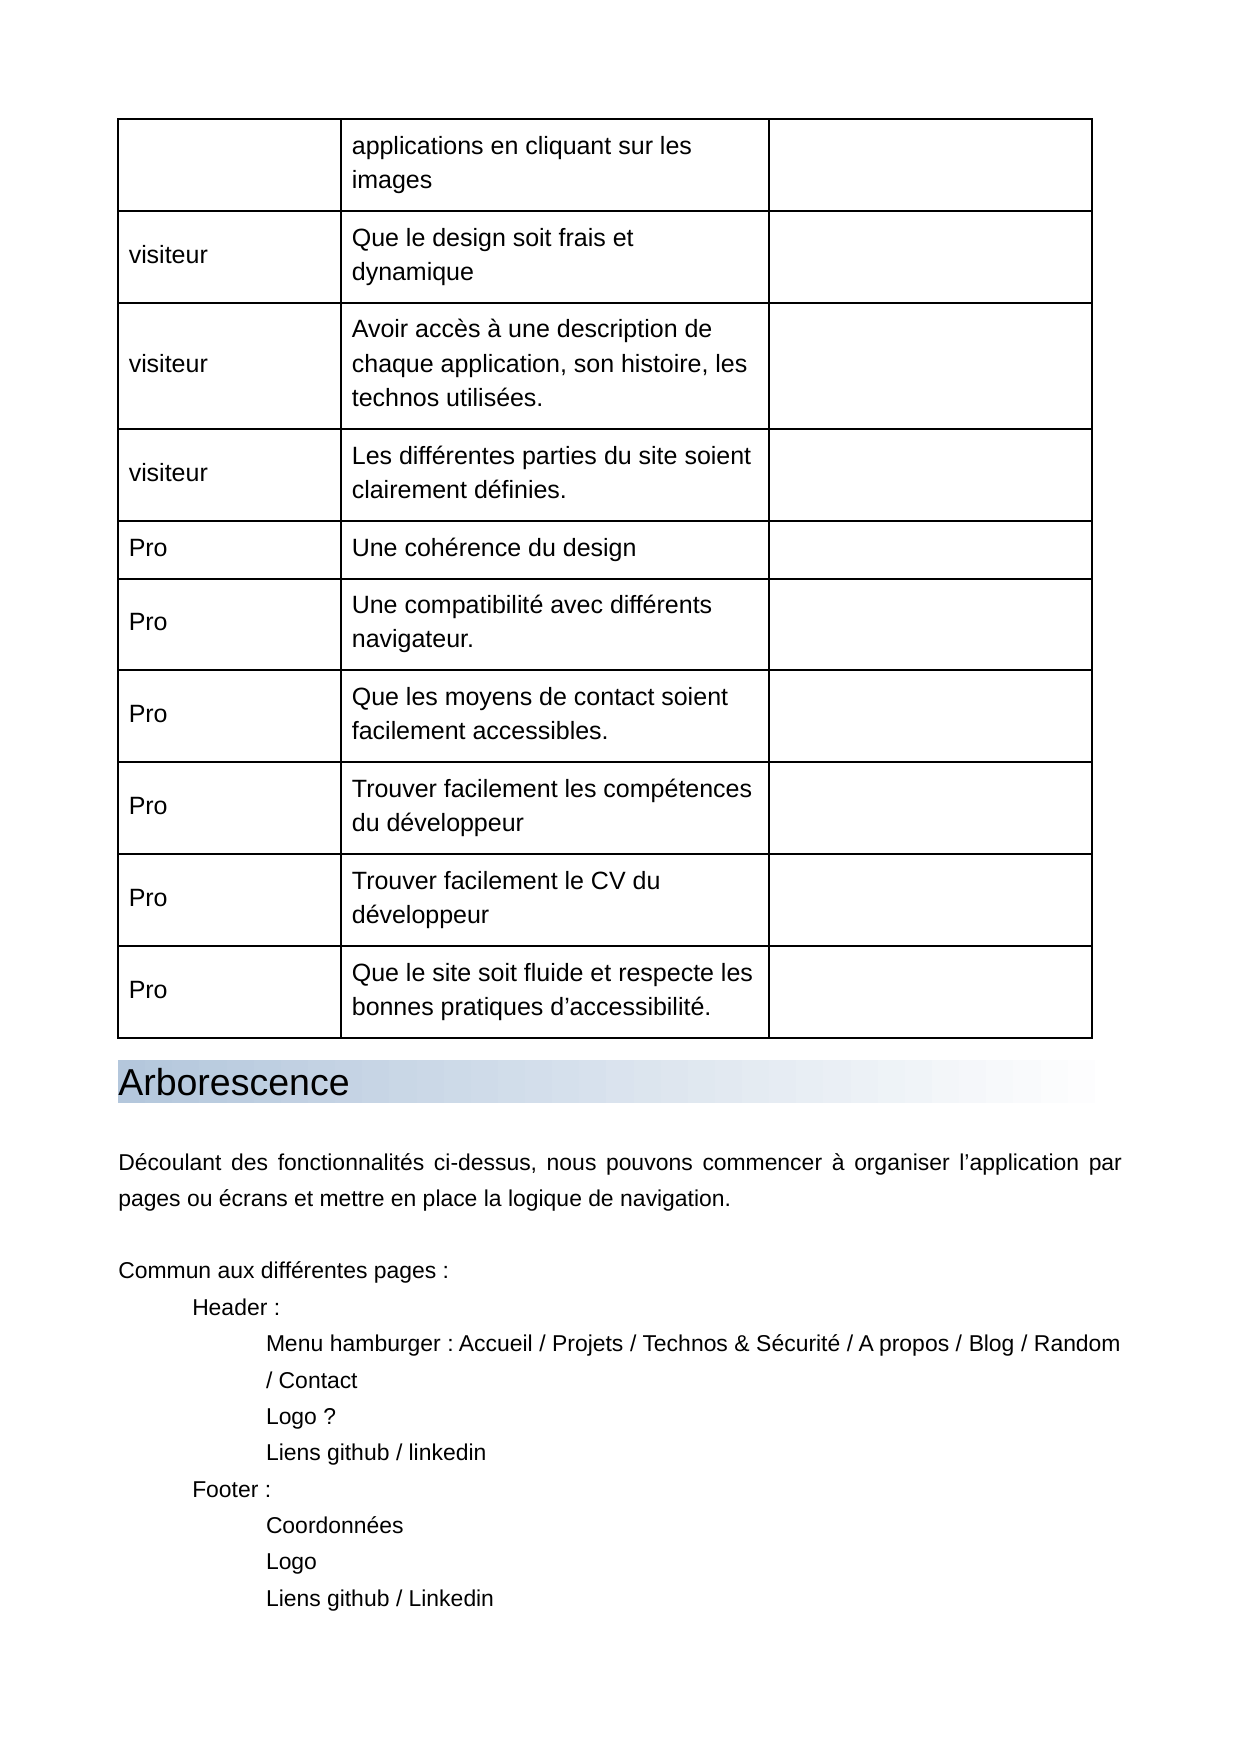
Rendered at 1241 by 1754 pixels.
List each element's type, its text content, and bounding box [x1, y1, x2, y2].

table_cell visiteur [119, 212, 340, 302]
table_cell Les différentes parties du site soient clairement définies. [342, 430, 768, 520]
table_cell Une compatibilité avec différents navigateur. [342, 580, 768, 669]
table_cell [770, 304, 1091, 428]
table_cell Trouver facilement le CV du développeur [342, 855, 768, 945]
table_cell [770, 763, 1091, 853]
table_cell Pro [119, 855, 340, 945]
text Logo ? [266, 1403, 1122, 1429]
table_cell Que le design soit frais et dynamique [342, 212, 768, 302]
table_cell [770, 580, 1091, 669]
text Liens github / Linkedin [192, 1585, 1122, 1611]
table_cell Avoir accès à une description de chaque application, son histoire, les technos utilisées. [342, 304, 768, 428]
text Liens github / linkedin [266, 1439, 1122, 1466]
table_cell Que le site soit fluide et respecte les bonnes pratiques d’accessibilité. [342, 947, 768, 1037]
table_cell visiteur [119, 304, 340, 428]
table_cell [770, 671, 1091, 761]
table_cell [770, 430, 1091, 520]
table_cell [119, 120, 340, 210]
text Coordonnées [192, 1512, 1122, 1538]
table_cell Une cohérence du design [342, 522, 768, 577]
table_cell applications en cliquant sur les images [342, 120, 768, 210]
text Footer : [192, 1476, 1122, 1502]
table_cell Pro [119, 763, 340, 853]
table_cell Pro [119, 947, 340, 1037]
table_cell Que les moyens de contact soient facilement accessibles. [342, 671, 768, 761]
table_cell [770, 947, 1091, 1037]
table_cell Pro [119, 671, 340, 761]
table_cell Pro [119, 580, 340, 669]
text Menu hamburger : Accueil / Projets / Technos & Sécurité / A propos / Blog / Random / Contact [266, 1330, 1122, 1393]
table_cell visiteur [119, 430, 340, 520]
text Découlant des fonctionnalités ci-dessus, nous pouvons commencer à organiser l’application par pages ou écrans et mettre en place la logique de navigation. [118, 1148, 1122, 1211]
table_cell [770, 212, 1091, 302]
table_cell [770, 855, 1091, 945]
table_cell [770, 120, 1091, 210]
text Commun aux différentes pages : [118, 1257, 1122, 1284]
table_cell Trouver facilement les compétences du développeur [342, 763, 768, 853]
text Header : [192, 1294, 1122, 1320]
text Logo [192, 1548, 1122, 1575]
table_cell [770, 522, 1091, 577]
table_cell Pro [119, 522, 340, 577]
subtitle Arborescence [118, 1060, 1122, 1103]
